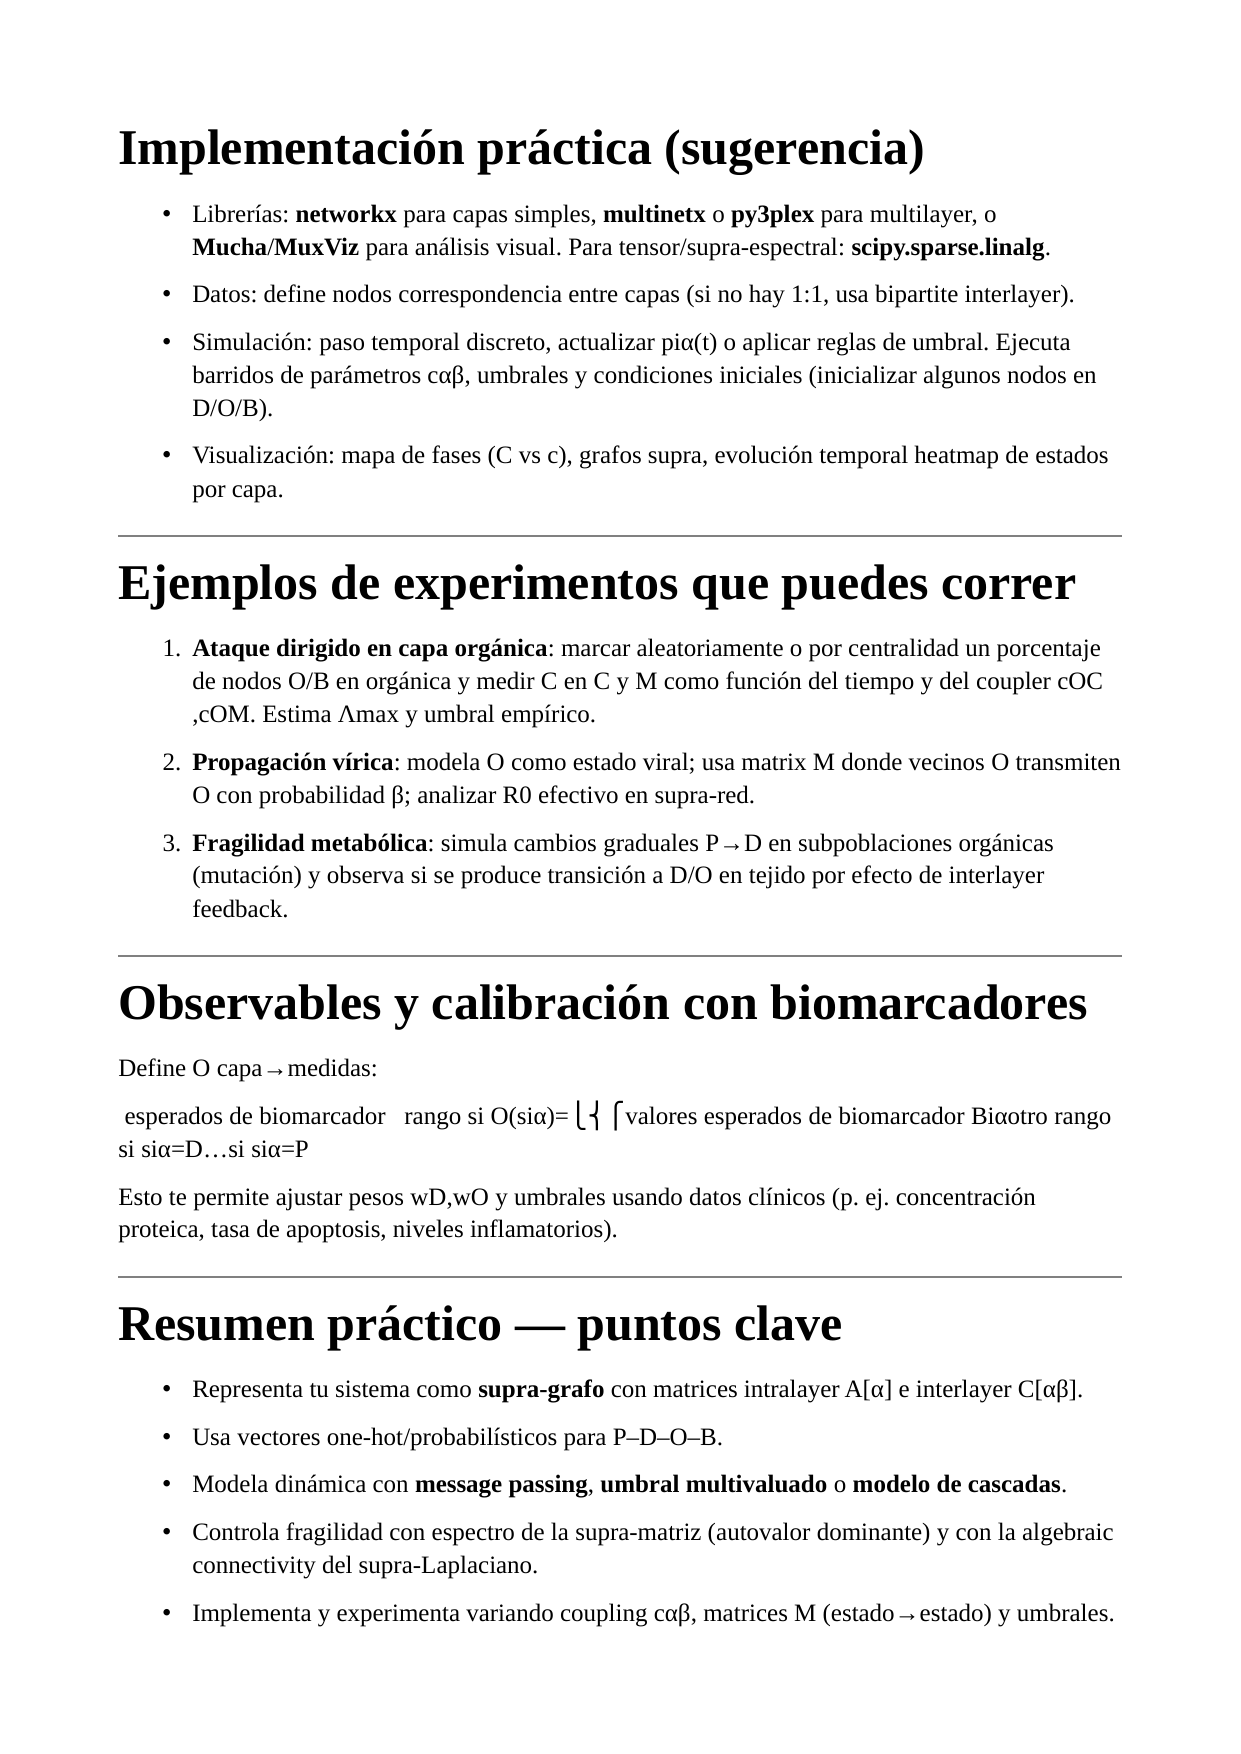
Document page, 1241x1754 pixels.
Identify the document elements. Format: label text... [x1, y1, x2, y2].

list Representa tu sistema como supra-grafo con matrices intralayer A[α] e interlayer C[αβ]. [162, 1374, 1122, 1403]
text Esto te permite ajustar pesos wD​,wO​ y umbrales usando datos clínicos (p. ej. concentración proteica, tasa de apoptosis, niveles inflamatorios). [118, 1182, 1122, 1243]
list Simulación: paso temporal discreto, actualizar piα​(t) o aplicar reglas de umbral. Ejecuta barridos de parámetros cαβ​, umbrales y condiciones iniciales (inicializar algunos nodos en D/O/B). [162, 327, 1122, 422]
list Librerías: networkx para capas simples, multinetx o py3plex para multilayer, o Mucha/MuxViz para análisis visual. Para tensor/supra-espectral: scipy.sparse.linalg. [162, 199, 1122, 261]
list Usa vectores one-hot/probabilísticos para P–D–O–B. [162, 1422, 1122, 1451]
list Datos: define nodos correspondencia entre capas (si no hay 1:1, usa bipartite interlayer). [162, 279, 1122, 308]
list Ataque dirigido en capa orgánica: marcar aleatoriamente o por centralidad un porcentaje de nodos O/B en orgánica y medir C en C y M como función del tiempo y del coupler cOC​,cOM​. Estima Λmax​ y umbral empírico. [162, 633, 1122, 728]
list Implementa y experimenta variando coupling cαβ​, matrices M (estado→estado) y umbrales. [162, 1598, 1122, 1626]
subtitle Implementación práctica (sugerencia) [118, 118, 1122, 176]
list Propagación vírica: modela O como estado viral; usa matrix M donde vecinos O transmiten O con probabilidad β; analizar R0 efectivo en supra-red. [162, 747, 1122, 809]
subtitle Resumen práctico — puntos clave [118, 1294, 1122, 1351]
subtitle Ejemplos de experimentos que puedes correr [118, 553, 1122, 610]
subtitle Observables y calibración con biomarcadores [118, 973, 1122, 1030]
list Fragilidad metabólica: simula cambios graduales P→D en subpoblaciones orgánicas (mutación) y observa si se produce transición a D/O en tejido por efecto de interlayer feedback. [162, 828, 1122, 922]
list Modela dinámica con message passing, umbral multivaluado o modelo de cascadas. [162, 1469, 1122, 1498]
list Visualización: mapa de fases (C vs c), grafos supra, evolución temporal heatmap de estados por capa. [162, 441, 1122, 502]
text esperados de biomarcador rango si O(siα​)=⎩⎨⎧​valores esperados de biomarcador Biα​otro rango si siα​=D…​si siα​=P [118, 1101, 1122, 1163]
text Define O capa→medidas: [118, 1053, 1122, 1082]
list Controla fragilidad con espectro de la supra-matriz (autovalor dominante) y con la algebraic connectivity del supra-Laplaciano. [162, 1517, 1122, 1579]
